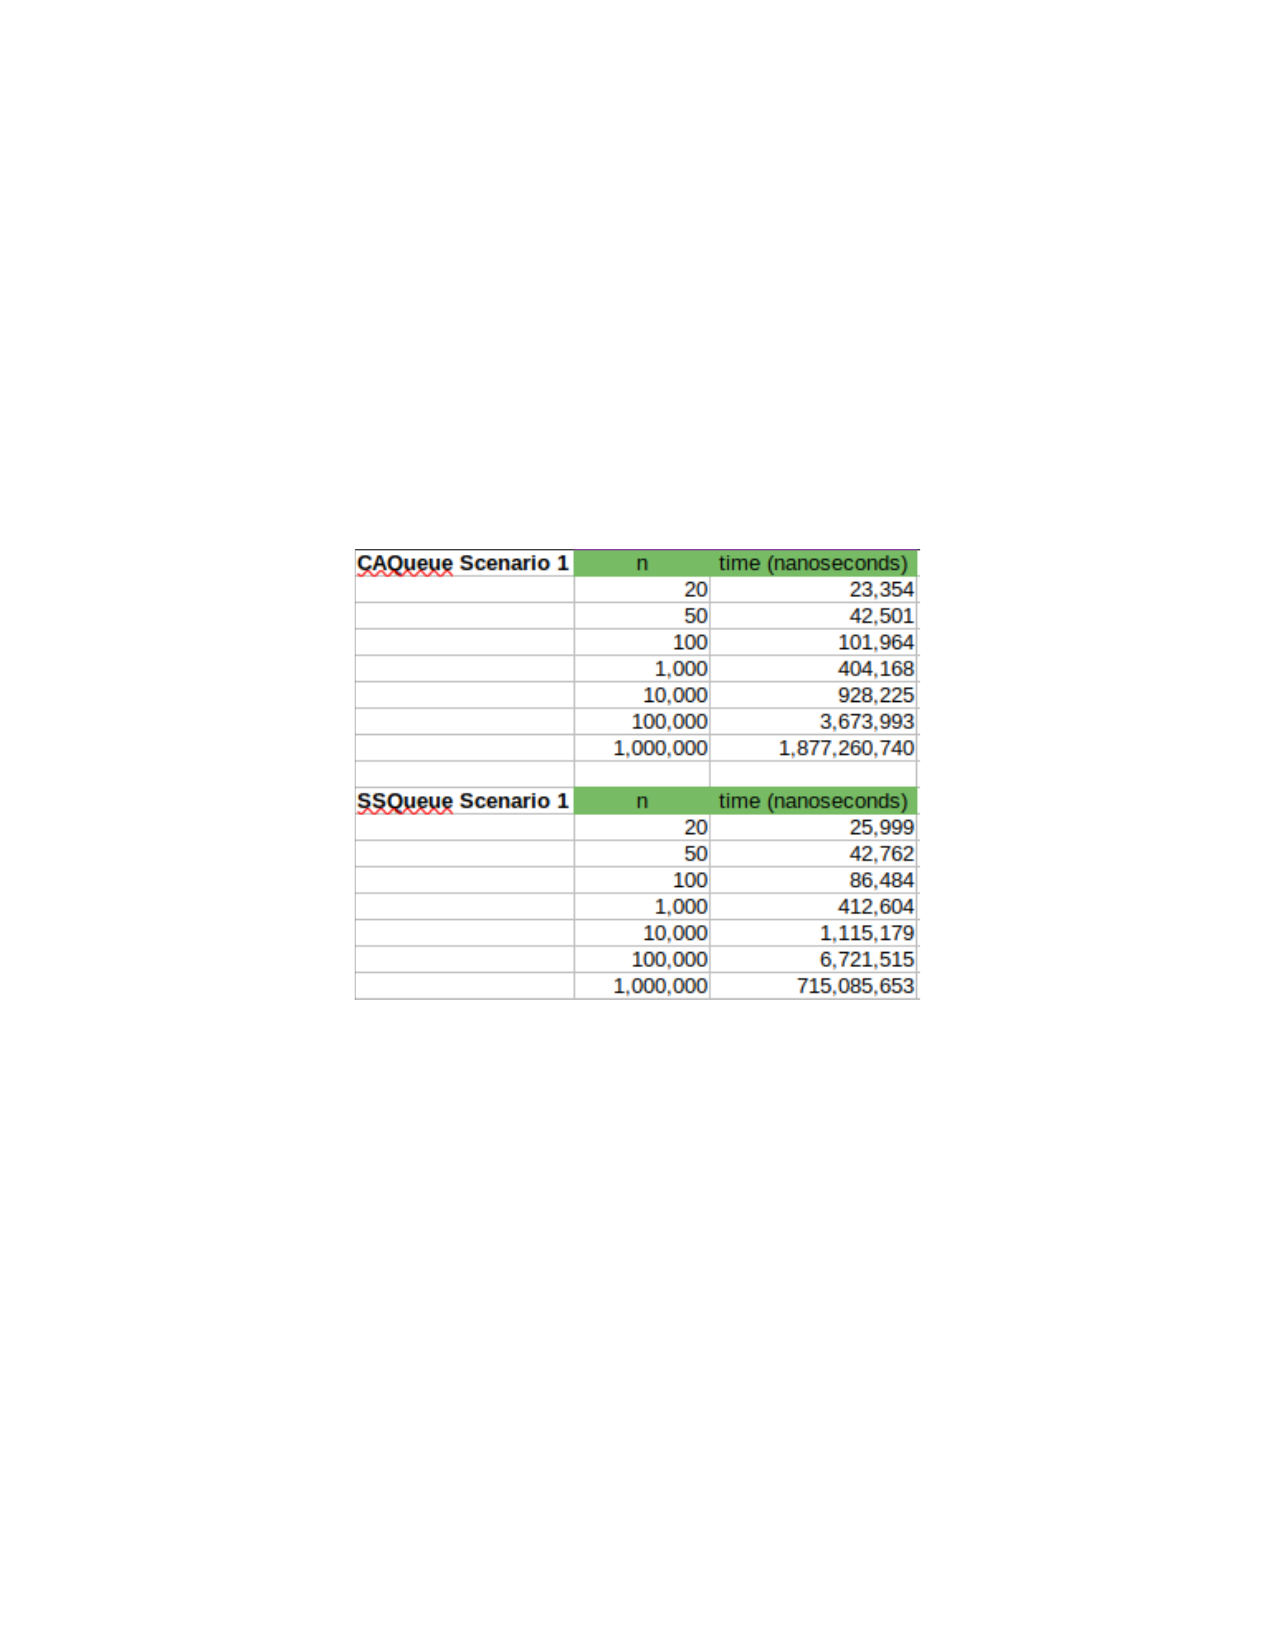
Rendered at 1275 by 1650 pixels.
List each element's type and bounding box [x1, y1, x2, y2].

picture [354, 549, 921, 1000]
